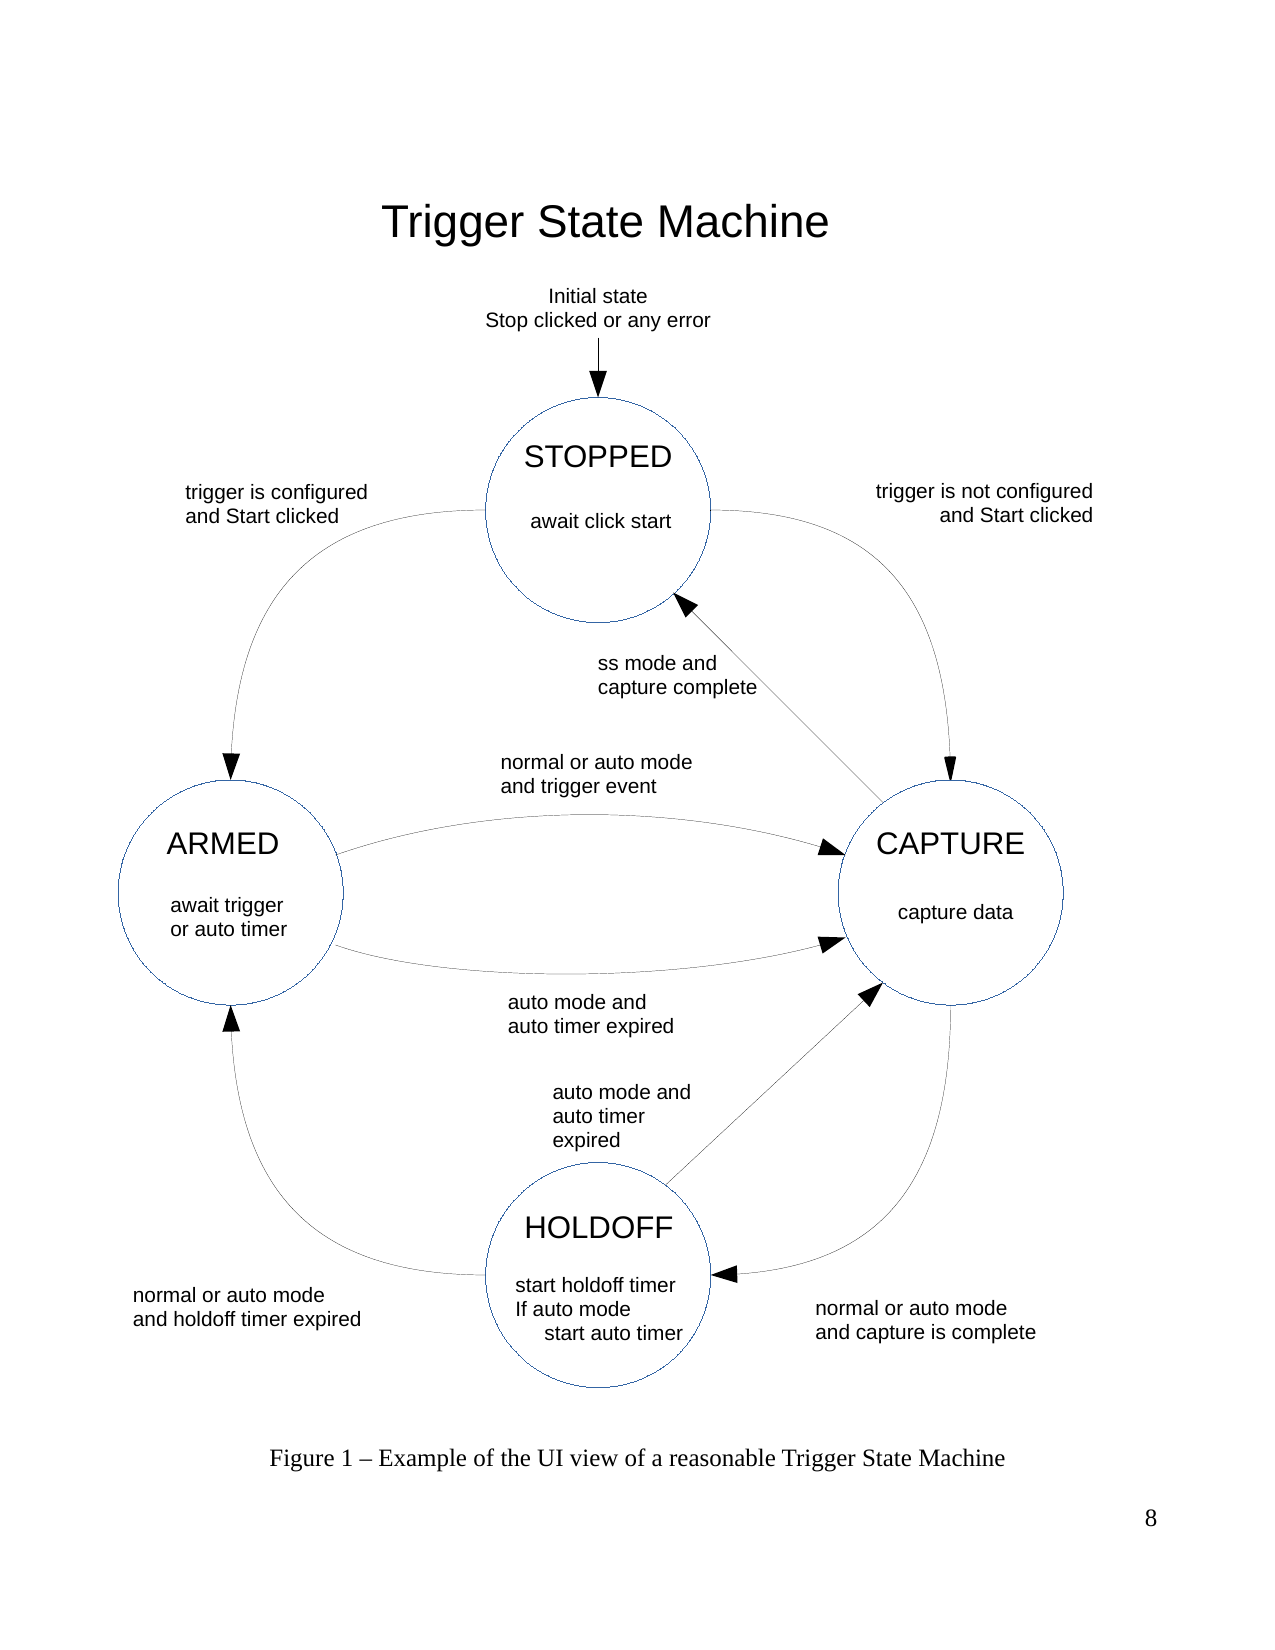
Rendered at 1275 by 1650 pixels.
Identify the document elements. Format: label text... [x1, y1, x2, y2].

text Figure 1 – Example of the UI view of a reasonable Trigger State Machine [118, 1443, 1157, 1472]
